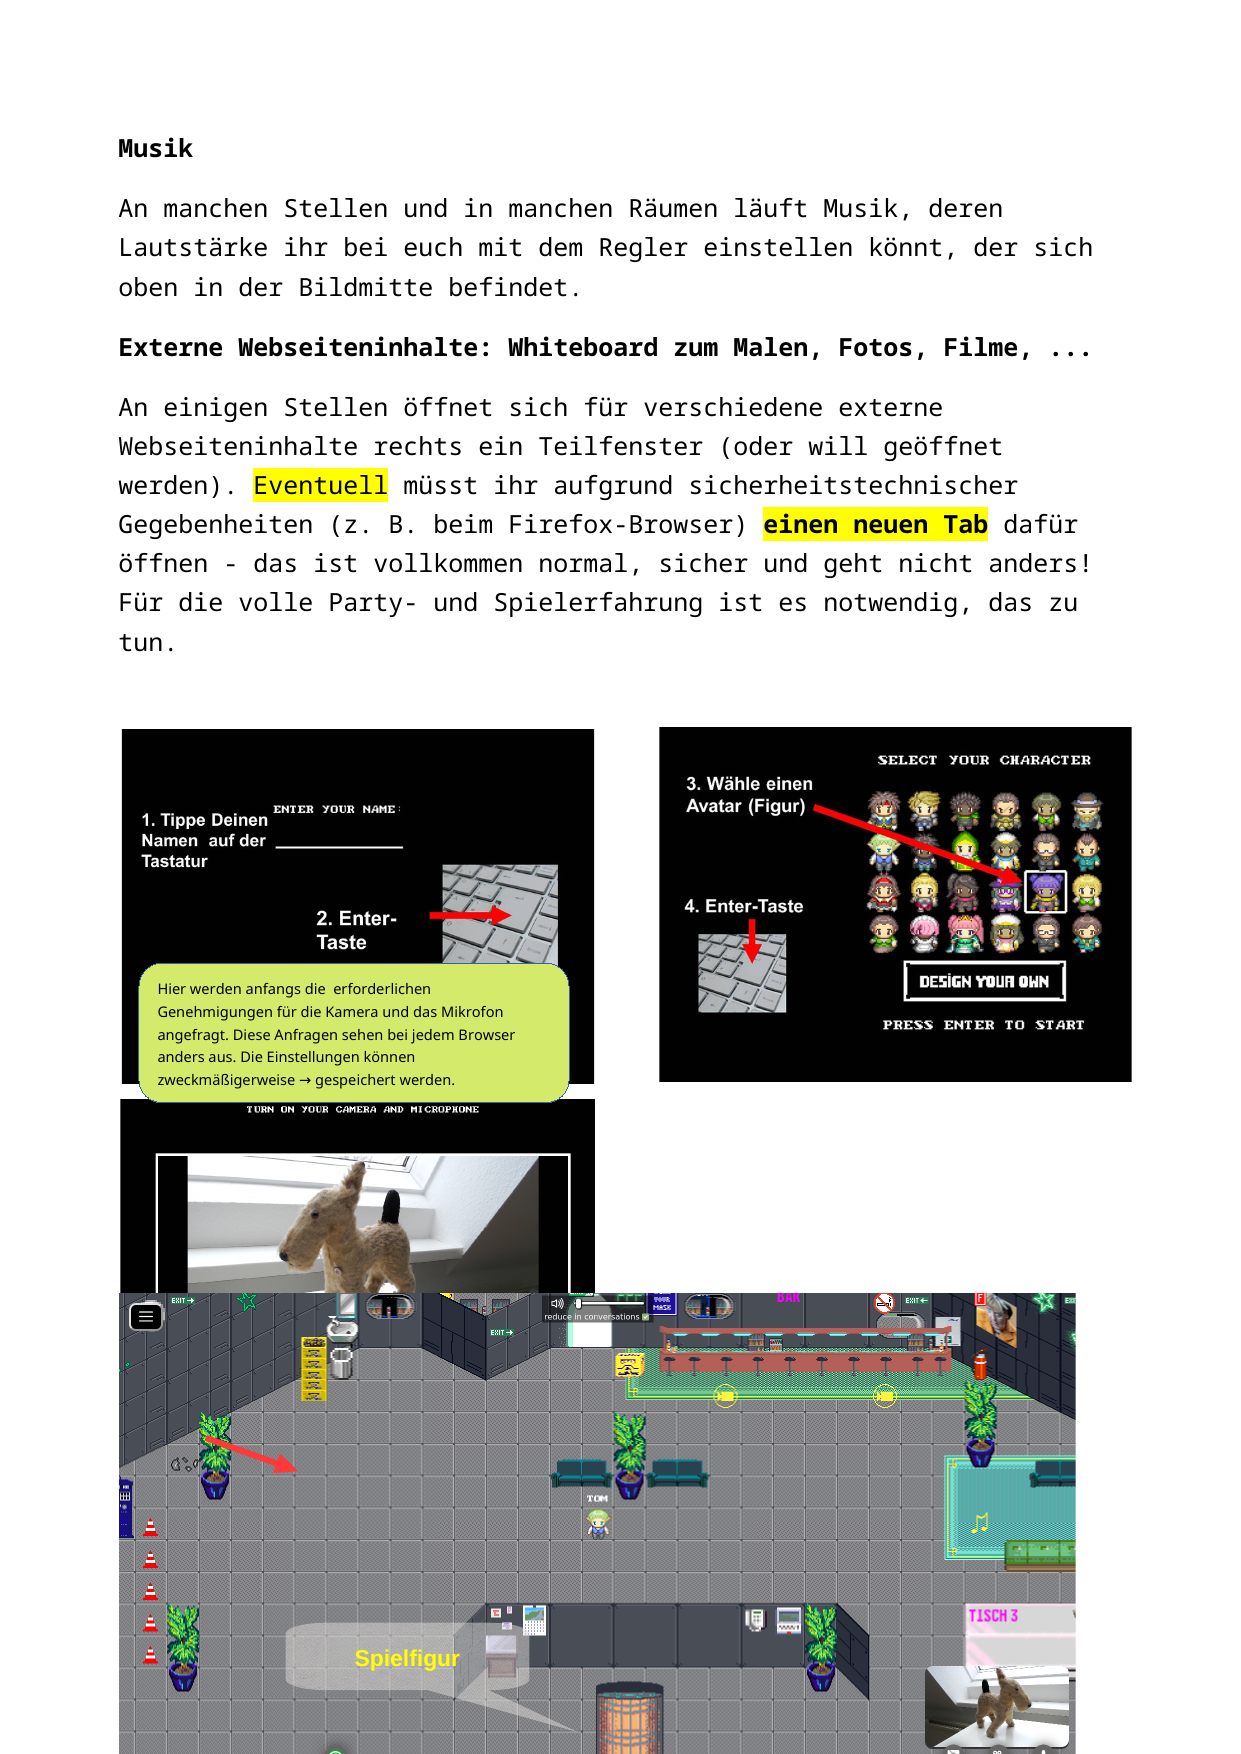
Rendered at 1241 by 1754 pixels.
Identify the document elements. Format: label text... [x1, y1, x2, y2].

text Musik [118, 131, 1122, 165]
picture [659, 727, 1132, 1082]
text An manchen Stellen und in manchen Räumen läuft Musik, deren Lautstärke ihr bei euch mit dem Regler einstellen könnt, der sich oben in der Bildmitte befindet. [118, 191, 1122, 303]
text Externe Webseiteninhalte: Whiteboard zum Malen, Fotos, Filme, ... [118, 329, 1122, 363]
picture [121, 729, 595, 1084]
text An einigen Stellen öffnet sich für verschiedene externe Webseiteninhalte rechts ein Teilfenster (oder will geöffnet werden). Eventuell müsst ihr aufgrund sicherheitstechnischer Gegebenheiten (z. B. beim Firefox-Browser) einen neuen Tab dafür öffnen - das ist vollkommen normal, sicher und geht nicht anders! Für die volle Party- und Spielerfahrung ist es notwendig, das zu tun. [118, 389, 1122, 658]
picture [119, 1099, 1076, 1754]
